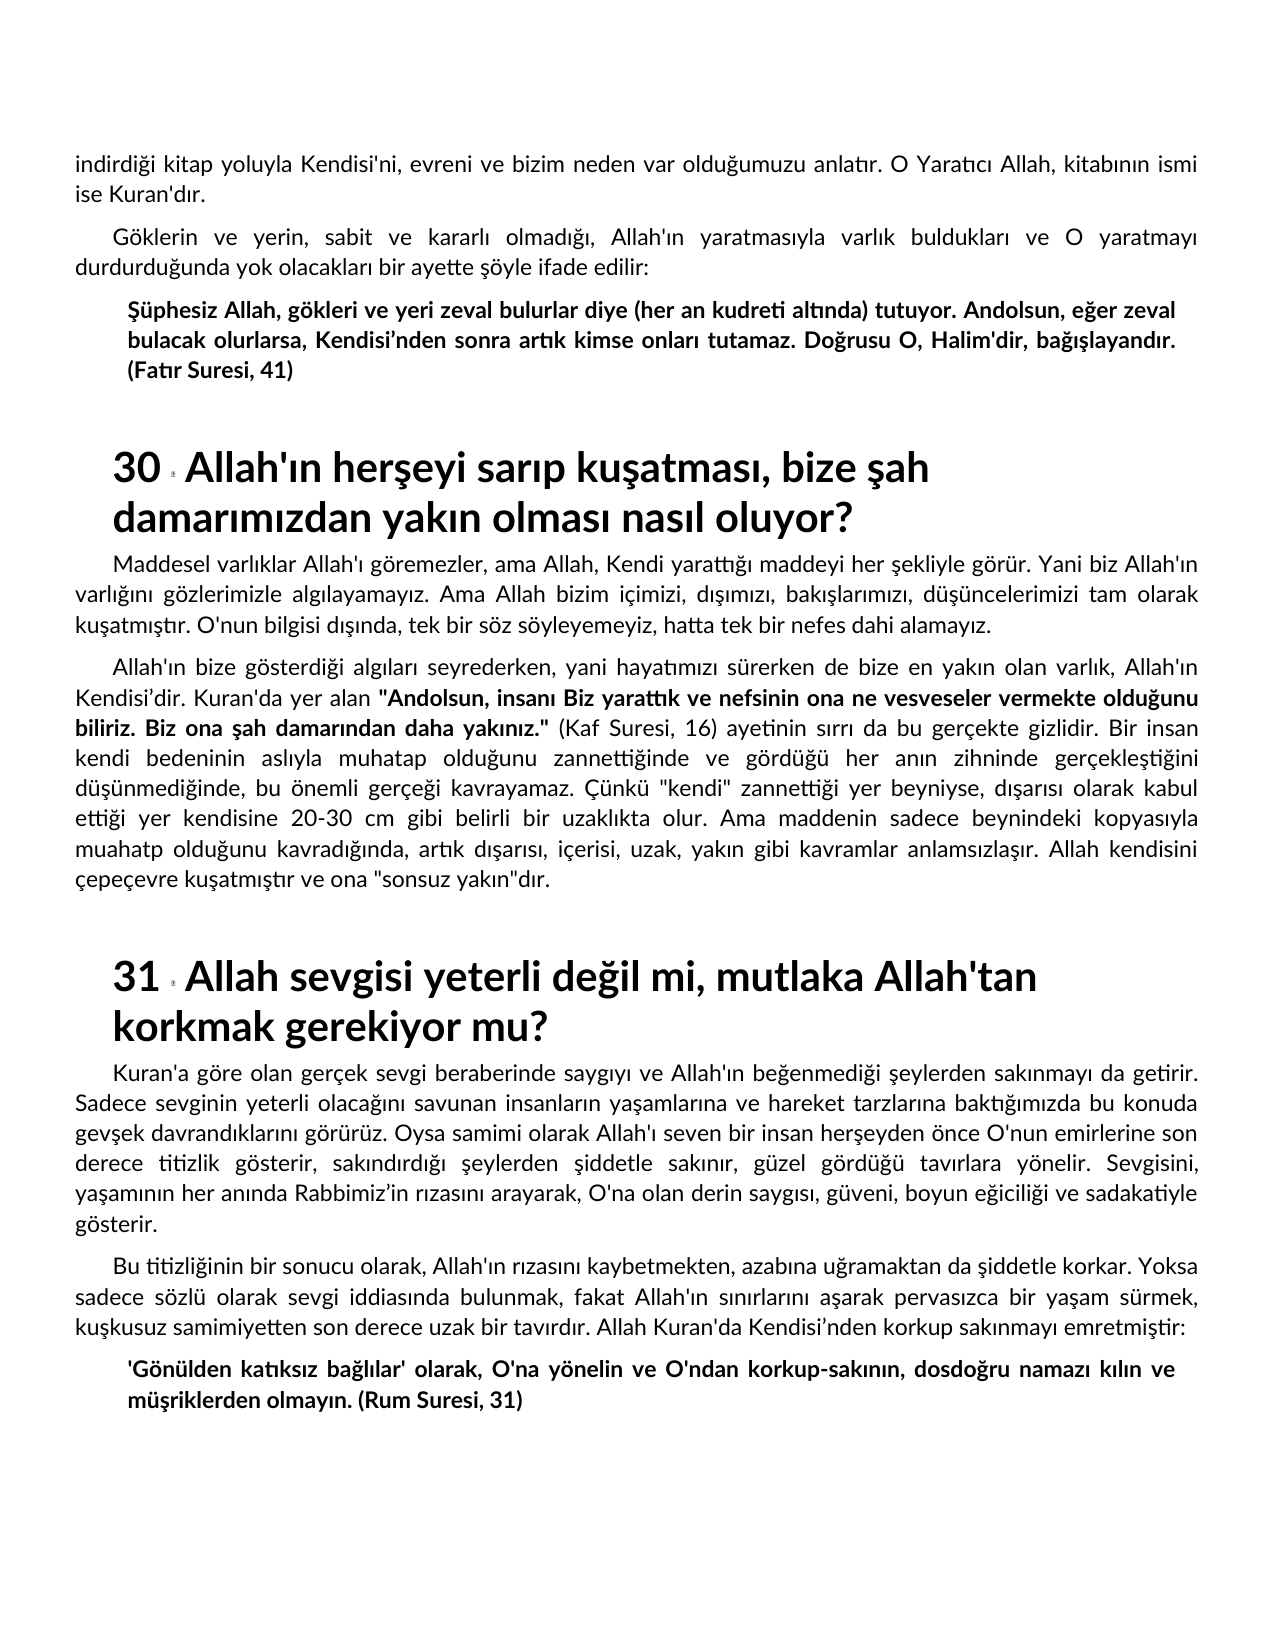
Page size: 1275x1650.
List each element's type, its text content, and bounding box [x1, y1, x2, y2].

text Bu titizliğinin bir sonucu olarak, Allah'ın rızasını kaybetmekten, azabına uğramaktan da şiddetle korkar. Yoksa sadece sözlü olarak sevgi iddiasında bulunmak, fakat Allah'ın sınırlarını aşarak pervasızca bir yaşam sürmek, kuşkusuz samimiyetten son derece uzak bir tavırdır. Allah Kuran'da Kendisi’nden korkup sakınmayı emretmiştir: [75, 1252, 1200, 1340]
subtitle 30  Allah'ın herşeyi sarıp kuşatması, bize şah damarımızdan yakın olması nasıl oluyor? [112, 442, 1200, 542]
text Maddesel varlıklar Allah'ı göremezler, ama Allah, Kendi yarattığı maddeyi her şekliyle görür. Yani biz Allah'ın varlığını gözlerimizle algılayamayız. Ama Allah bizim içimizi, dışımızı, bakışlarımızı, düşüncelerimizi tam olarak kuşatmıştır. O'nun bilgisi dışında, tek bir söz söyleyemeyiz, hatta tek bir nefes dahi alamayız. [75, 550, 1200, 638]
text Allah'ın bize gösterdiği algıları seyrederken, yani hayatımızı sürerken de bize en yakın olan varlık, Allah'ın Kendisi’dir. Kuran'da yer alan "Andolsun, insanı Biz yarattık ve nefsinin ona ne vesveseler vermekte olduğunu biliriz. Biz ona şah damarından daha yakınız." (Kaf Suresi, 16) ayetinin sırrı da bu gerçekte gizlidir. Bir insan kendi bedeninin aslıyla muhatap olduğunu zannettiğinde ve gördüğü her anın zihninde gerçekleştiğini düşünmediğinde, bu önemli gerçeği kavrayamaz. Çünkü "kendi" zannettiği yer beyniyse, dışarısı olarak kabul ettiği yer kendisine 20-30 cm gibi belirli bir uzaklıkta olur. Ama maddenin sadece beynindeki kopyasıyla muahatp olduğunu kavradığında, artık dışarısı, içerisi, uzak, yakın gibi kavramlar anlamsızlaşır. Allah kendisini çepeçevre kuşatmıştır ve ona "sonsuz yakın"dır. [75, 653, 1200, 892]
text Şüphesiz Allah, gökleri ve yeri zeval bulurlar diye (her an kudreti altında) tutuyor. Andolsun, eğer zeval bulacak olurlarsa, Kendisi’nden sonra artık kimse onları tutamaz. Doğrusu O, Halim'dir, bağışlayandır. (Fatır Suresi, 41) [127, 296, 1177, 384]
text indirdiği kitap yoluyla Kendisi'ni, evreni ve bizim neden var olduğumuzu anlatır. O Yaratıcı Allah, kitabının ismi ise Kuran'dır. [75, 150, 1200, 208]
text Göklerin ve yerin, sabit ve kararlı olmadığı, Allah'ın yaratmasıyla varlık buldukları ve O yaratmayı durdurduğunda yok olacakları bir ayette şöyle ifade edilir: [75, 223, 1200, 281]
text 'Gönülden katıksız bağlılar' olarak, O'na yönelin ve O'ndan korkup-sakının, dosdoğru namazı kılın ve müşriklerden olmayın. (Rum Suresi, 31) [127, 1355, 1177, 1413]
subtitle 31  Allah sevgisi yeterli değil mi, mutlaka Allah'tan korkmak gerekiyor mu? [112, 950, 1200, 1050]
text Kuran'a göre olan gerçek sevgi beraberinde saygıyı ve Allah'ın beğenmediği şeylerden sakınmayı da getirir. Sadece sevginin yeterli olacağını savunan insanların yaşamlarına ve hareket tarzlarına baktığımızda bu konuda gevşek davrandıklarını görürüz. Oysa samimi olarak Allah'ı seven bir insan herşeyden önce O'nun emirlerine son derece titizlik gösterir, sakındırdığı şeylerden şiddetle sakınır, güzel gördüğü tavırlara yönelir. Sevgisini, yaşamının her anında Rabbimiz’in rızasını arayarak, O'na olan derin saygısı, güveni, boyun eğiciliği ve sadakatiyle gösterir. [75, 1058, 1200, 1237]
